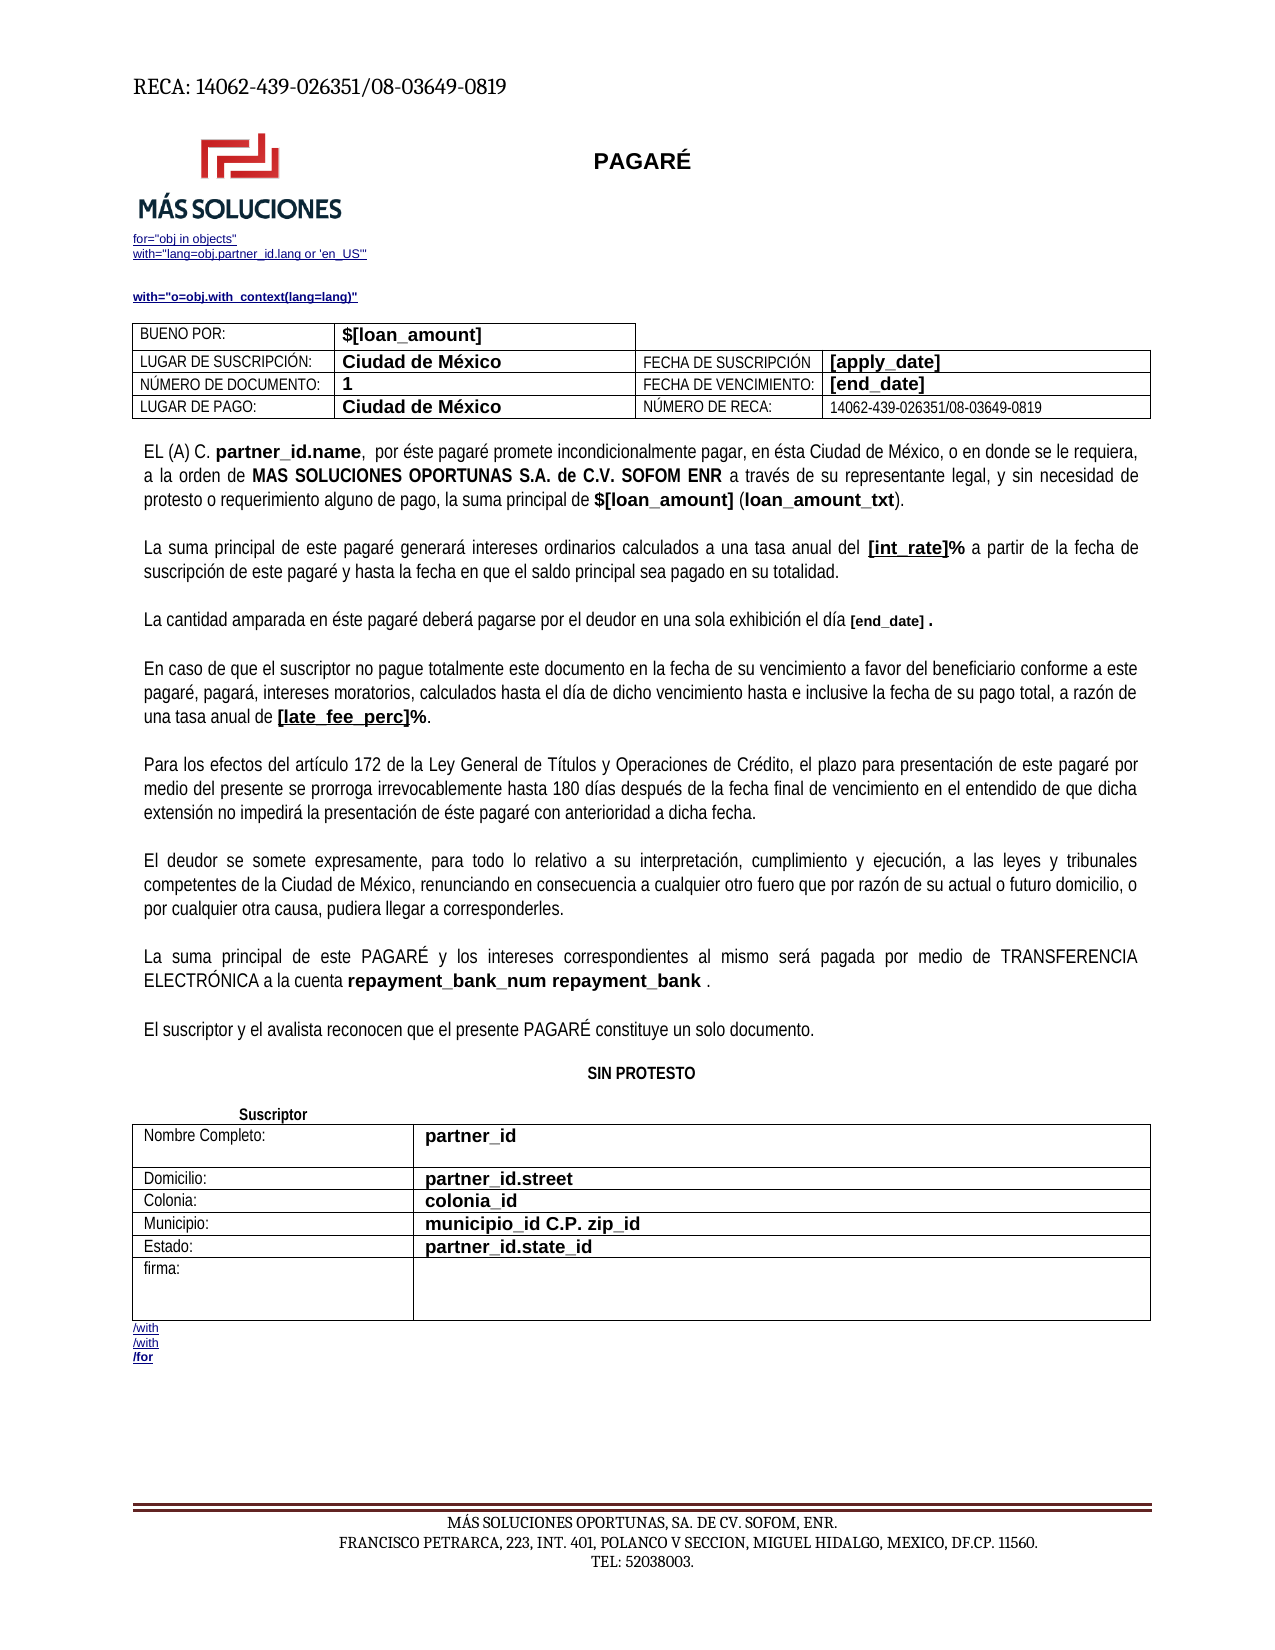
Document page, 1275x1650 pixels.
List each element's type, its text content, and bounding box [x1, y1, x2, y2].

table_cell Estado: [133, 1236, 413, 1257]
table_cell [414, 1105, 1151, 1124]
text with="lang=obj.partner_id.lang or 'en_US'" [133, 246, 1152, 261]
text with="o=obj.with_context(lang=lang)" [133, 289, 1152, 304]
table_cell [end_date] [823, 373, 1150, 395]
table_header [636, 304, 823, 323]
table_cell partner_id.state_id [414, 1236, 1150, 1257]
table_cell NÚMERO DE DOCUMENTO: [133, 373, 334, 395]
table_header [414, 304, 636, 323]
table_cell partner_id.street [414, 1168, 1150, 1189]
table_header [823, 304, 1151, 323]
table_cell BUENO POR: [133, 324, 334, 349]
table_cell [414, 1258, 1150, 1320]
table_cell Suscriptor [133, 1105, 413, 1124]
text /for [133, 1350, 1152, 1364]
table_cell colonia_id [414, 1190, 1150, 1212]
table_cell EL (A) C. partner_id.name, por éste pagaré promete incondicionalmente pagar, en ésta Ciudad de México, o en donde se le requiera, a la orden de MAS SOLUCIONES OPORTUNAS S.A. de C.V. SOFOM ENR a través de su representante legal, y sin necesidad de protesto o requerimiento alguno de pago, la suma principal de $[loan_amount] (loan_amount_txt). La suma principal de este pagaré generará intereses ordinarios calculados a una tasa anual del [int_rate]% a partir de la fecha de suscripción de este pagaré y hasta la fecha en que el saldo principal sea pagado en su totalidad. La cantidad amparada en éste pagaré deberá pagarse por el deudor en una sola exhibición el día [end_date] . En caso de que el suscriptor no pague totalmente este documento en la fecha de su vencimiento a favor del beneficiario conforme a este pagaré, pagará, intereses moratorios, calculados hasta el día de dicho vencimiento hasta e inclusive la fecha de su pago total, a razón de una tasa anual de [late_fee_perc]%. Para los efectos del artículo 172 de la Ley General de Títulos y Operaciones de Crédito, el plazo para presentación de este pagaré por medio del presente se prorroga irrevocablemente hasta 180 días después de la fecha final de vencimiento en el entendido de que dicha extensión no impedirá la presentación de éste pagaré con anterioridad a dicha fecha. El deudor se somete expresamente, para todo lo relativo a su interpretación, cumplimiento y ejecución, a las leyes y tribunales competentes de la Ciudad de México, renunciando en consecuencia a cualquier otro fuero que por razón de su actual o futuro domicilio, o por cualquier otra causa, pudiera llegar a corresponderles. La suma principal de este PAGARÉ y los intereses correspondientes al mismo será pagada por medio de TRANSFERENCIA ELECTRÓNICA a la cuenta repayment_bank_num repayment_bank . El suscriptor y el avalista reconocen que el presente PAGARÉ constituye un solo documento. SIN PROTESTO [133, 419, 1151, 1105]
table_cell Municipio: [133, 1213, 413, 1234]
table_cell [apply_date] [823, 351, 1150, 372]
text PAGARÉ [347, 148, 1152, 174]
table_cell 14062-439-026351/08-03649-0819 [823, 396, 1150, 417]
text for="obj in objects" [133, 232, 1152, 246]
picture [132, 127, 347, 228]
table_cell firma: [133, 1258, 413, 1320]
text /with [133, 1321, 1152, 1335]
table_cell NÚMERO DE RECA: [636, 396, 822, 417]
text /with [133, 1335, 1152, 1350]
table_cell [823, 323, 1151, 349]
table_cell partner_id [414, 1125, 1150, 1167]
table_header [335, 304, 413, 323]
table_cell Colonia: [133, 1190, 413, 1212]
table_cell municipio_id C.P. zip_id [414, 1213, 1150, 1234]
table_header [133, 304, 335, 323]
table_cell Domicilio: [133, 1168, 413, 1189]
table_cell LUGAR DE SUSCRIPCIÓN: [133, 351, 334, 372]
table_cell [636, 323, 823, 349]
table_cell LUGAR DE PAGO: [133, 396, 334, 417]
table_cell Ciudad de México [335, 351, 635, 372]
table_cell FECHA DE SUSCRIPCIÓN [636, 351, 822, 372]
table_cell $[loan_amount] [335, 324, 635, 349]
table_cell FECHA DE VENCIMIENTO: [636, 373, 822, 395]
table_cell Ciudad de México [335, 396, 635, 417]
table_cell 1 [335, 373, 635, 395]
table_cell Nombre Completo: [133, 1125, 413, 1167]
